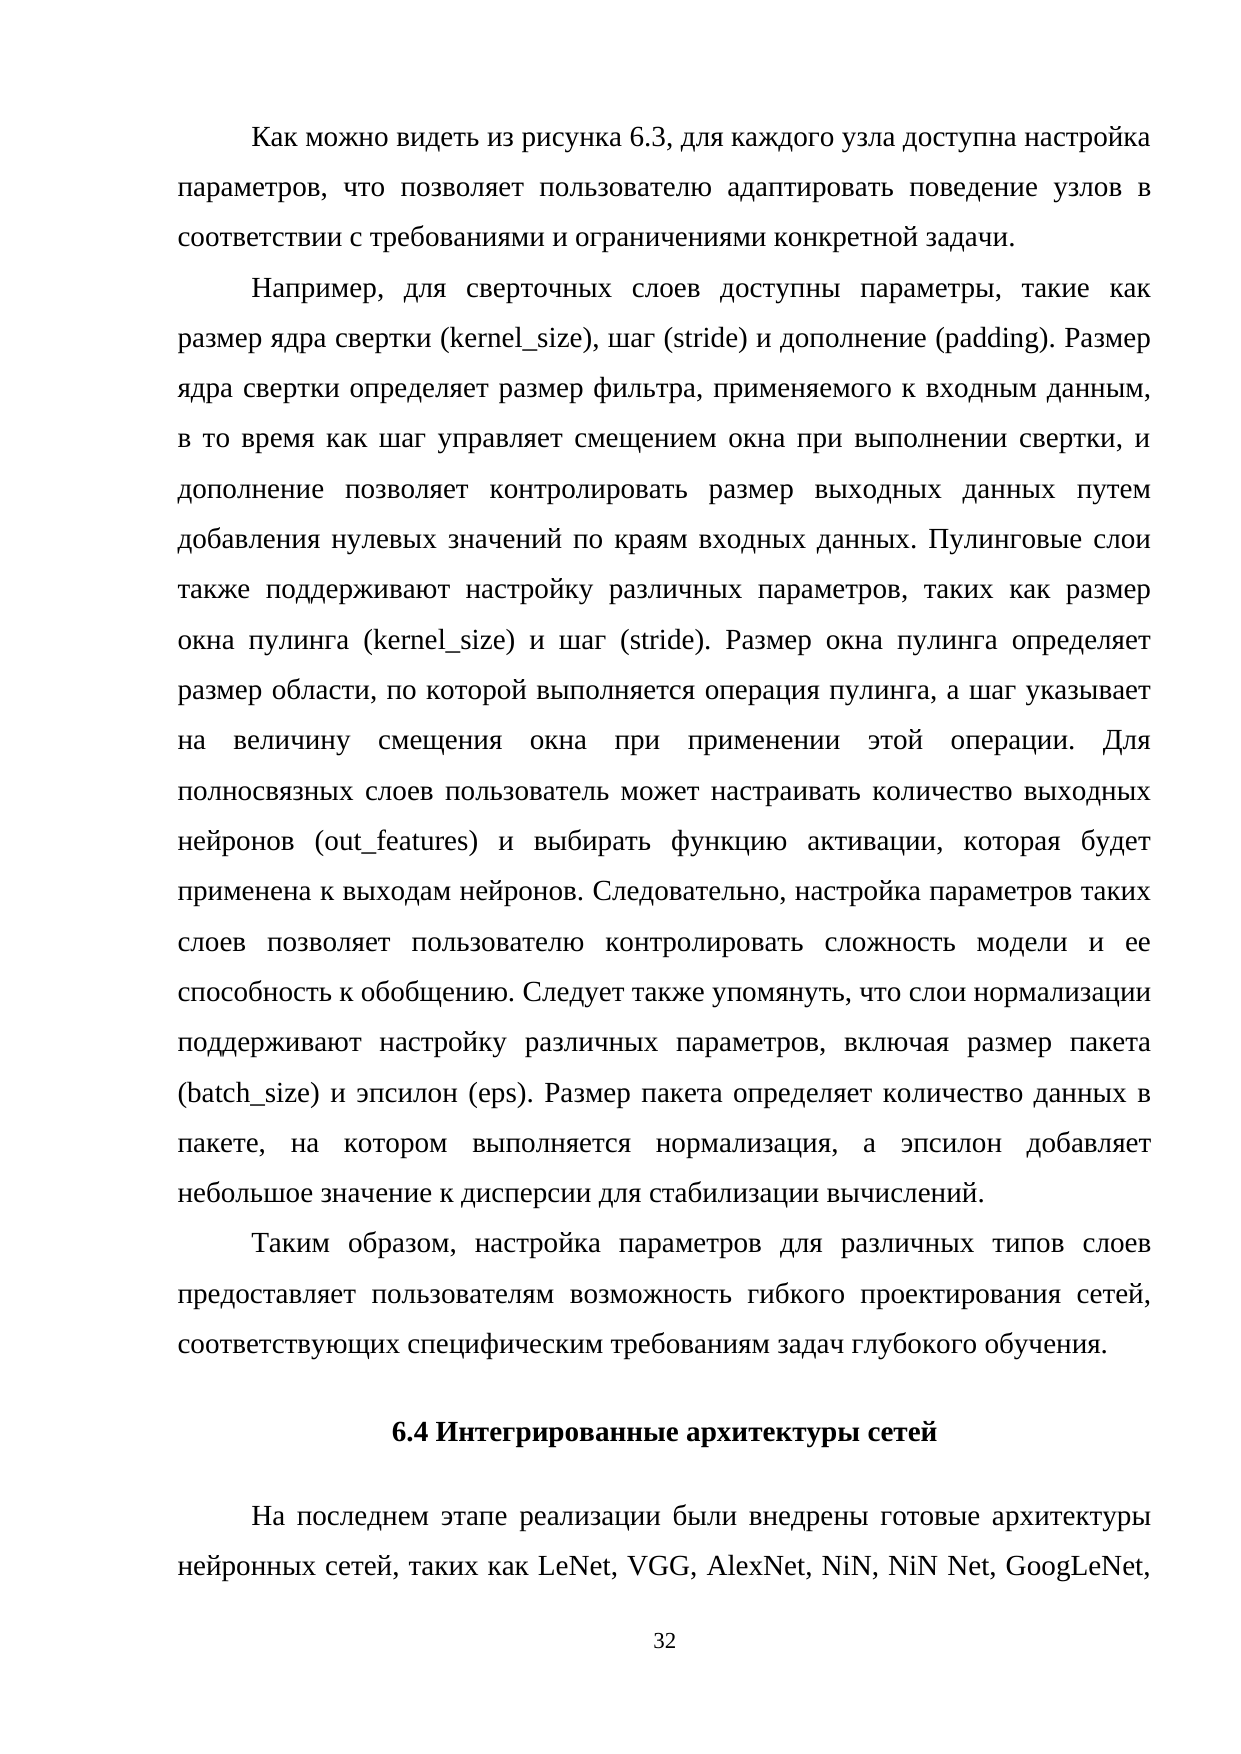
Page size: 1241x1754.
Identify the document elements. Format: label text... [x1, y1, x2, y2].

text Например, для сверточных слоев доступны параметры, такие как размер ядра свертки (kernel_size), шаг (stride) и дополнение (padding). Размер ядра свертки определяет размер фильтра, применяемого к входным данным, в то время как шаг управляет смещением окна при выполнении свертки, и дополнение позволяет контролировать размер выходных данных путем добавления нулевых значений по краям входных данных. Пулинговые слои также поддерживают настройку различных параметров, таких как размер окна пулинга (kernel_size) и шаг (stride). Размер окна пулинга определяет размер области, по которой выполняется операция пулинга, а шаг указывает на величину смещения окна при применении этой операции. Для полносвязных слоев пользователь может настраивать количество выходных нейронов (out_features) и выбирать функцию активации, которая будет применена к выходам нейронов. Следовательно, настройка параметров таких слоев позволяет пользователю контролировать сложность модели и ее способность к обобщению. Следует также упомянуть, что слои нормализации поддерживают настройку различных параметров, включая размер пакета (batch_size) и эпсилон (eps). Размер пакета определяет количество данных в пакете, на котором выполняется нормализация, а эпсилон добавляет небольшое значение к дисперсии для стабилизации вычислений. [177, 270, 1152, 1209]
text Как можно видеть из рисунка 6.3, для каждого узла доступна настройка параметров, что позволяет пользователю адаптировать поведение узлов в соответствии с требованиями и ограничениями конкретной задачи. [177, 119, 1152, 253]
text На последнем этапе реализации были внедрены готовые архитектуры нейронных сетей, таких как LeNet, VGG, AlexNet, NiN, NiN Net, GoogLeNet, [177, 1498, 1152, 1582]
text Таким образом, настройка параметров для различных типов слоев предоставляет пользователям возможность гибкого проектирования сетей, соответствующих специфическим требованиям задач глубокого обучения. [177, 1226, 1152, 1360]
subtitle 6.4 Интегрированные архитектуры сетей [177, 1414, 1152, 1448]
